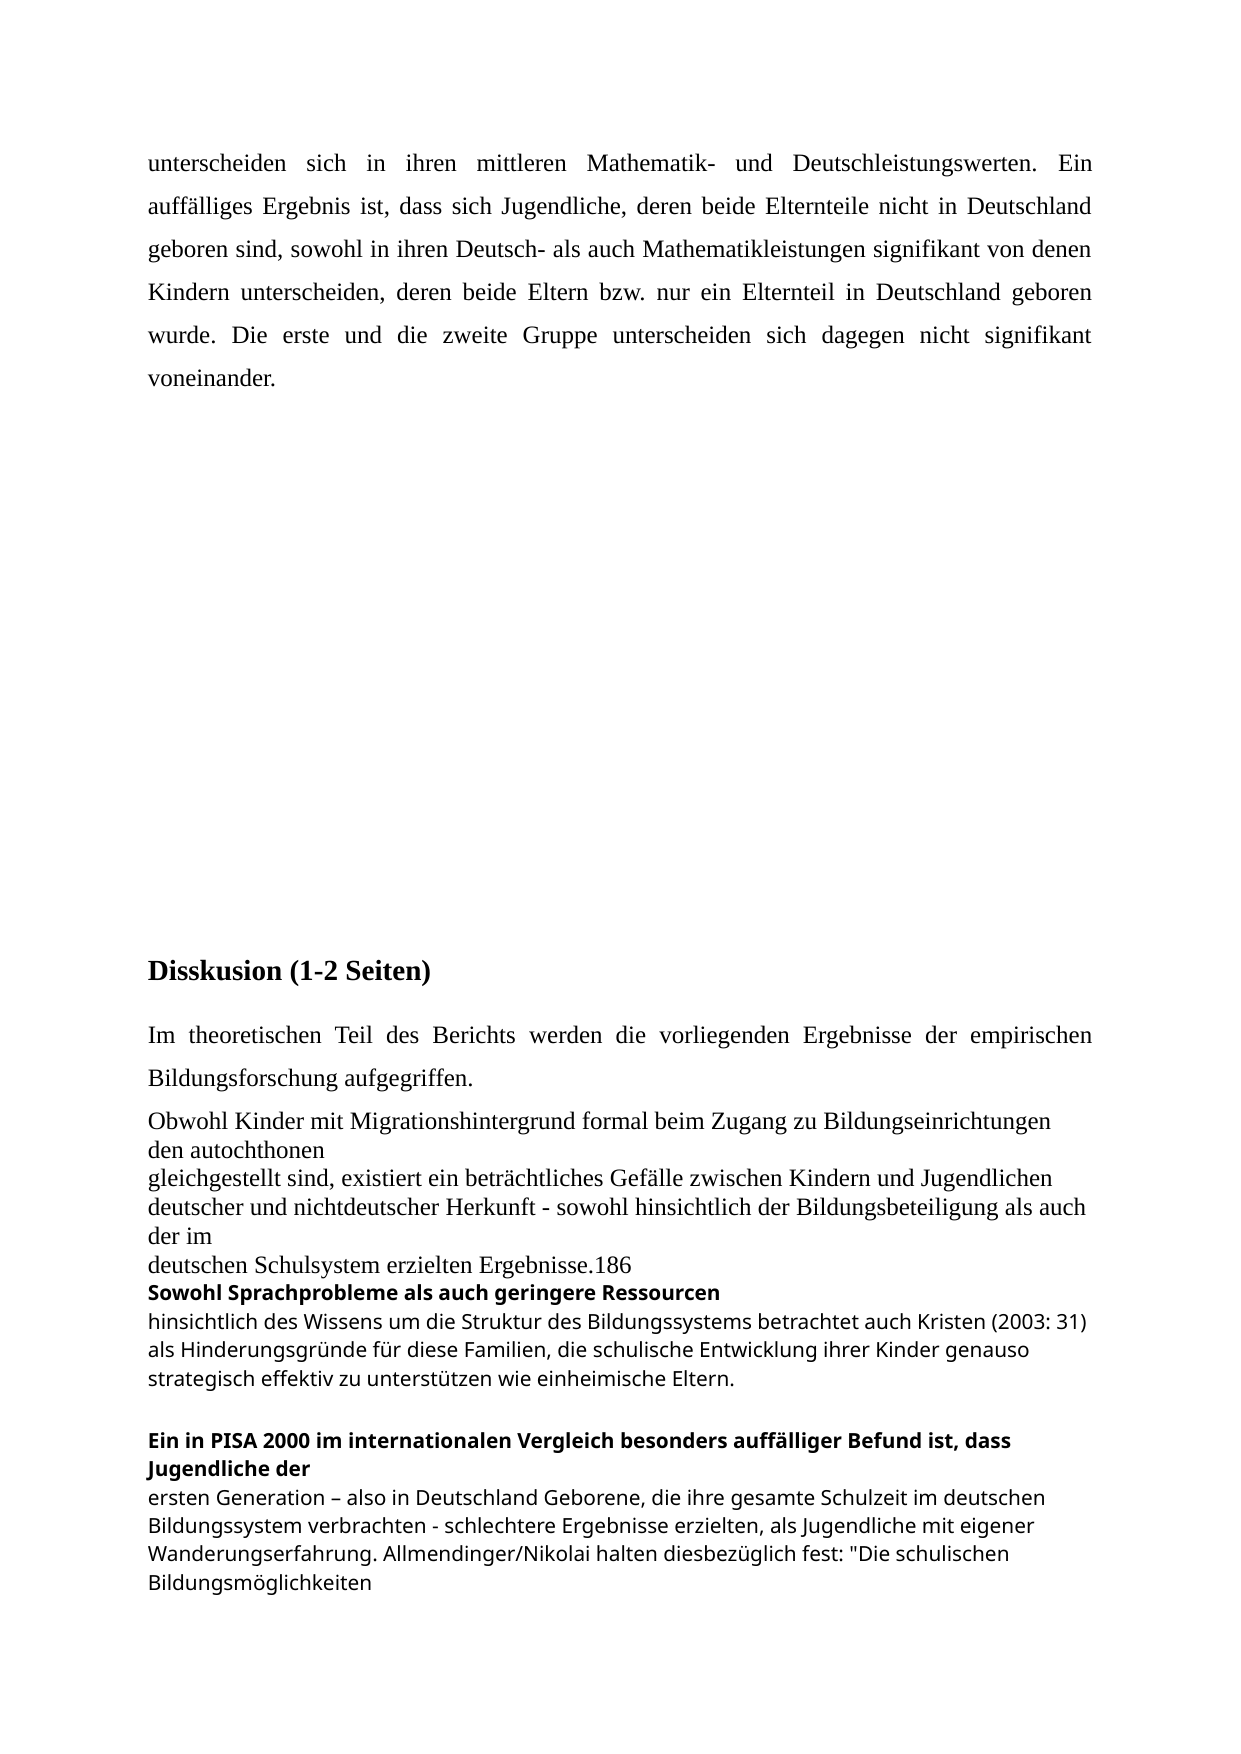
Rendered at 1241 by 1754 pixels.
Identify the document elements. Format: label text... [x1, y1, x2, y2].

text Ein in PISA 2000 im internationalen Vergleich besonders auffälliger Befund ist, dass Jugendliche der [148, 1426, 1093, 1483]
text ersten Generation – also in Deutschland Geborene, die ihre gesamte Schulzeit im deutschen [148, 1483, 1093, 1511]
text strategisch effektiv zu unterstützen wie einheimische Eltern. [148, 1364, 1093, 1392]
text unterscheiden sich in ihren mittleren Mathematik- und Deutschleistungswerten. Ein auffälliges Ergebnis ist, dass sich Jugendliche, deren beide Elternteile nicht in Deutschland geboren sind, sowohl in ihren Deutsch- als auch Mathematikleistungen signifikant von denen Kindern unterscheiden, deren beide Eltern bzw. nur ein Elternteil in Deutschland geboren wurde. Die erste und die zweite Gruppe unterscheiden sich dagegen nicht signifikant voneinander. [148, 148, 1093, 392]
text Obwohl Kinder mit Migrationshintergrund formal beim Zugang zu Bildungseinrichtungen den autochthonen [148, 1106, 1093, 1163]
text Bildungssystem verbrachten - schlechtere Ergebnisse erzielten, als Jugendliche mit eigener [148, 1511, 1093, 1539]
text deutschen Schulsystem erzielten Ergebnisse.186 [148, 1250, 1093, 1278]
text deutscher und nichtdeutscher Herkunft - sowohl hinsichtlich der Bildungsbeteiligung als auch der im [148, 1192, 1093, 1250]
text gleichgestellt sind, existiert ein beträchtliches Gefälle zwischen Kindern und Jugendlichen [148, 1163, 1093, 1192]
text Im theoretischen Teil des Berichts werden die vorliegenden Ergebnisse der empirischen Bildungsforschung aufgegriffen. [148, 1020, 1093, 1092]
text hinsichtlich des Wissens um die Struktur des Bildungssystems betrachtet auch Kristen (2003: 31) [148, 1307, 1093, 1335]
text Wanderungserfahrung. Allmendinger/Nikolai halten diesbezüglich fest: "Die schulischen Bildungsmöglichkeiten [148, 1539, 1093, 1596]
text Sowohl Sprachprobleme als auch geringere Ressourcen [148, 1278, 1093, 1307]
text als Hinderungsgründe für diese Familien, die schulische Entwicklung ihrer Kinder genauso [148, 1335, 1093, 1364]
text Disskusion (1-2 Seiten) [148, 953, 1093, 986]
